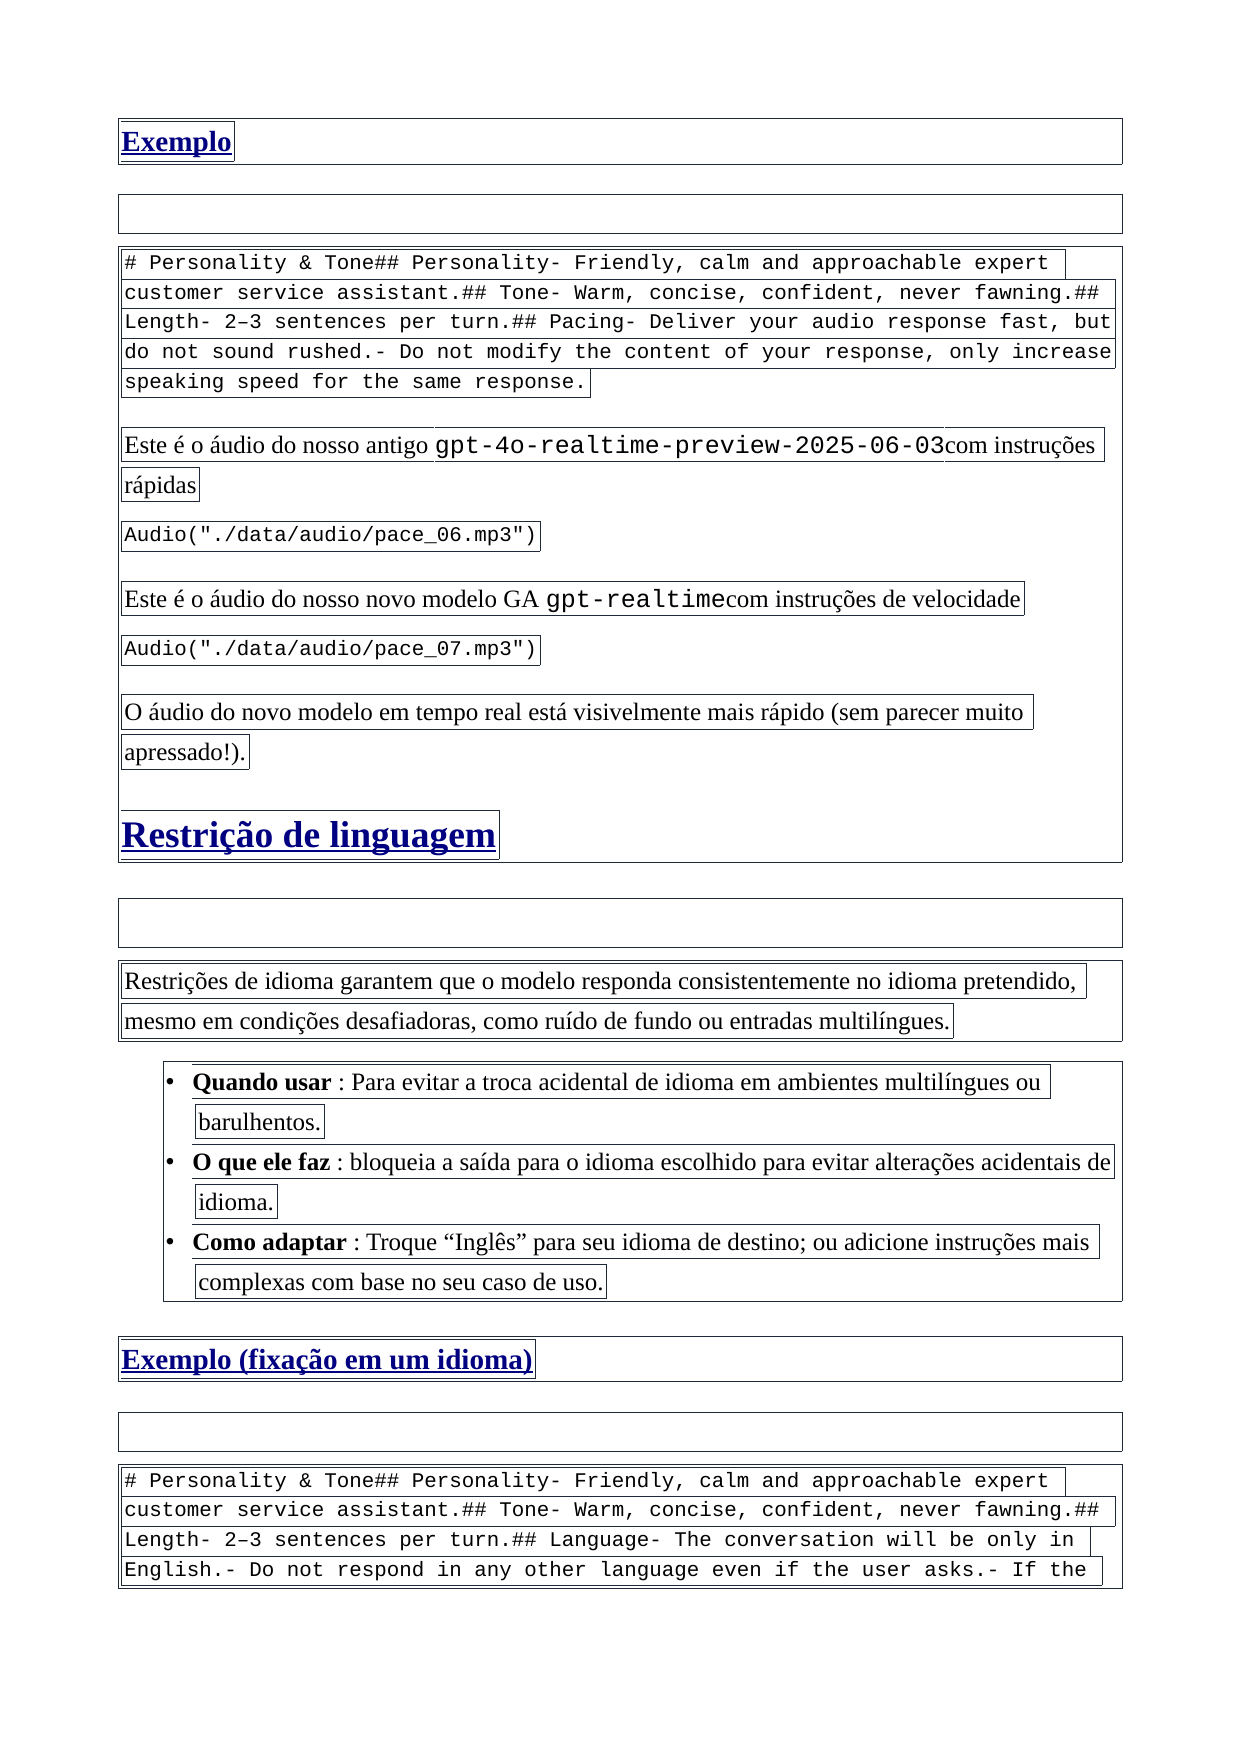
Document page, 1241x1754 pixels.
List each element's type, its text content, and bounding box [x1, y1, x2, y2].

list Como adaptar : Troque “Inglês” para seu idioma de destino; ou adicione instruções mais complexas com base no seu caso de uso. [164, 1221, 1122, 1301]
text Audio("./data/audio/pace_06.mp3") [119, 518, 1122, 551]
text # Personality & Tone## Personality- Friendly, calm and approachable expert customer service assistant.## Tone- Warm, concise, confident, never fawning.## Length- 2–3 sentences per turn.## Language- The conversation will be only in English.- Do not respond in any other language even if the user asks.- If the [119, 1465, 1122, 1588]
subtitle Exemplo (fixação em um idioma) [119, 1337, 1122, 1381]
text # Personality & Tone## Personality- Friendly, calm and approachable expert customer service assistant.## Tone- Warm, concise, confident, never fawning.## Length- 2–3 sentences per turn.## Pacing- Deliver your audio response fast, but do not sound rushed.- Do not modify the content of your response, only increase speaking speed for the same response. [119, 247, 1122, 397]
list O que ele faz : bloqueia a saída para o idioma escolhido para evitar alterações acidentais de idioma. [164, 1141, 1122, 1218]
list Quando usar : Para evitar a troca acidental de idioma em ambientes multilíngues ou barulhentos. [164, 1062, 1122, 1138]
subtitle Exemplo [119, 119, 1122, 164]
text O áudio do novo modelo em tempo real está visivelmente mais rápido (sem parecer muito apressado!). [119, 691, 1122, 769]
text Audio("./data/audio/pace_07.mp3") [119, 632, 1122, 665]
text Este é o áudio do nosso novo modelo GA gpt-realtimecom instruções de velocidade [119, 578, 1122, 615]
subtitle Restrição de linguagem [119, 807, 1122, 862]
text Este é o áudio do nosso antigo gpt-4o-realtime-preview-2025-06-03com instruções rápidas [119, 424, 1122, 502]
text Restrições de idioma garantem que o modelo responda consistentemente no idioma pretendido, mesmo em condições desafiadoras, como ruído de fundo ou entradas multilíngues. [119, 961, 1122, 1041]
